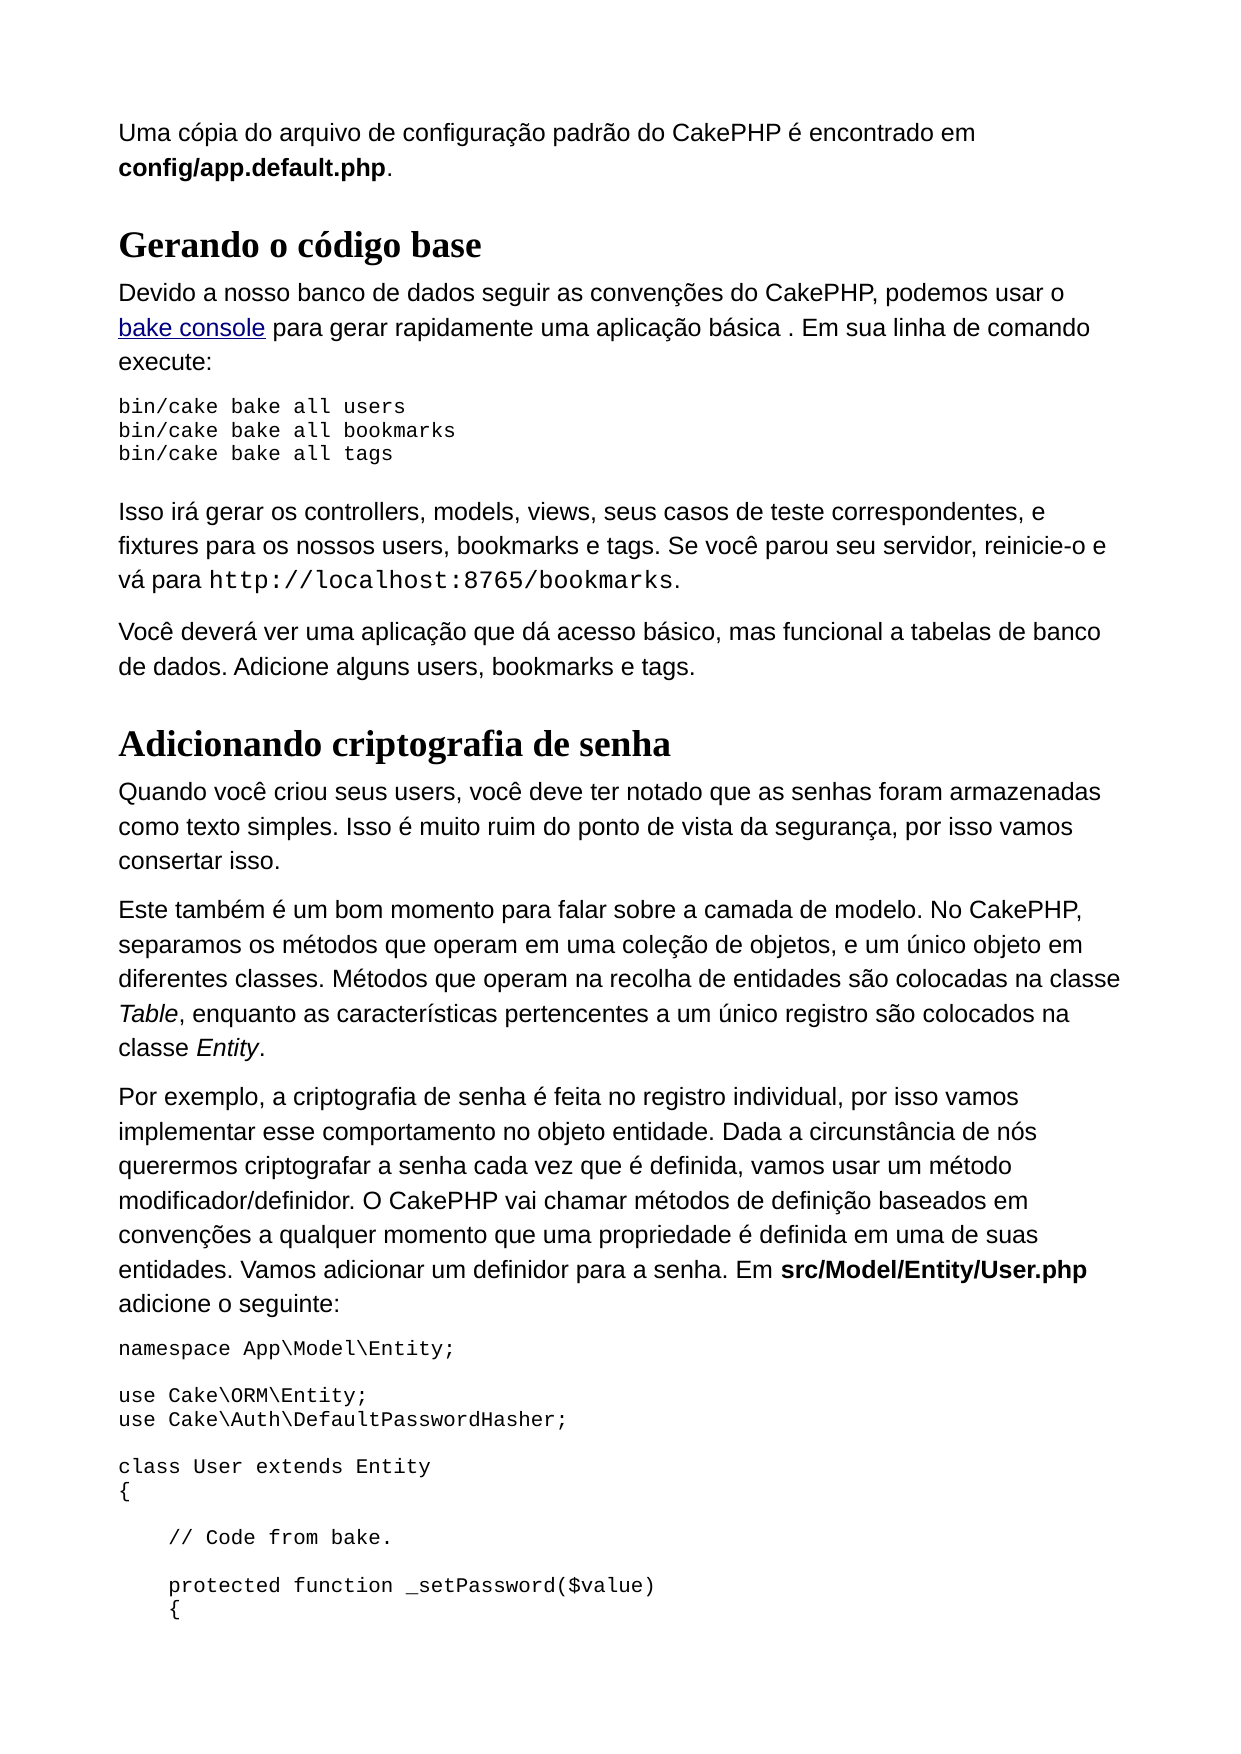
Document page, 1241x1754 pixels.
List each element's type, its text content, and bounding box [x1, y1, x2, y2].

subtitle Adicionando criptografia de senha [118, 722, 1122, 765]
text Você deverá ver uma aplicação que dá acesso básico, mas funcional a tabelas de banco de dados. Adicione alguns users, bookmarks e tags. [118, 617, 1122, 680]
text Este também é um bom momento para falar sobre a camada de modelo. No CakePHP, separamos os métodos que operam em uma coleção de objetos, e um único objeto em diferentes classes. Métodos que operam na recolha de entidades são colocadas na classe Table, enquanto as características pertencentes a um único registro são colocados na classe Entity. [118, 895, 1122, 1062]
text bin/cake bake all users [118, 396, 1122, 420]
text Isso irá gerar os controllers, models, views, seus casos de teste correspondentes, e fixtures para os nossos users, bookmarks e tags. Se você parou seu servidor, reinicie-o e vá para http://localhost:8765/bookmarks. [118, 497, 1122, 596]
text Devido a nosso banco de dados seguir as convenções do CakePHP, podemos usar o bake console para gerar rapidamente uma aplicação básica . Em sua linha de comando execute: [118, 278, 1122, 376]
text { [118, 1598, 1122, 1622]
text namespace App\Model\Entity; [118, 1338, 1122, 1362]
text { [118, 1480, 1122, 1504]
text Quando você criou seus users, você deve ter notado que as senhas foram armazenadas como texto simples. Isso é muito ruim do ponto de vista da segurança, por isso vamos consertar isso. [118, 777, 1122, 875]
text bin/cake bake all bookmarks [118, 420, 1122, 443]
text // Code from bake. [118, 1527, 1122, 1551]
text use Cake\Auth\DefaultPasswordHasher; [118, 1409, 1122, 1433]
text Por exemplo, a criptografia de senha é feita no registro individual, por isso vamos implementar esse comportamento no objeto entidade. Dada a circunstância de nós querermos criptografar a senha cada vez que é definida, vamos usar um método modificador/definidor. O CakePHP vai chamar métodos de definição baseados em convenções a qualquer momento que uma propriedade é definida em uma de suas entidades. Vamos adicionar um definidor para a senha. Em src/Model/Entity/User.php adicione o seguinte: [118, 1082, 1122, 1318]
text use Cake\ORM\Entity; [118, 1385, 1122, 1409]
text class User extends Entity [118, 1456, 1122, 1480]
text protected function _setPassword($value) [118, 1574, 1122, 1598]
text bin/cake bake all tags [118, 443, 1122, 467]
text Uma cópia do arquivo de configuração padrão do CakePHP é encontrado em config/app.default.php. [118, 118, 1122, 181]
subtitle Gerando o código base [118, 222, 1122, 266]
